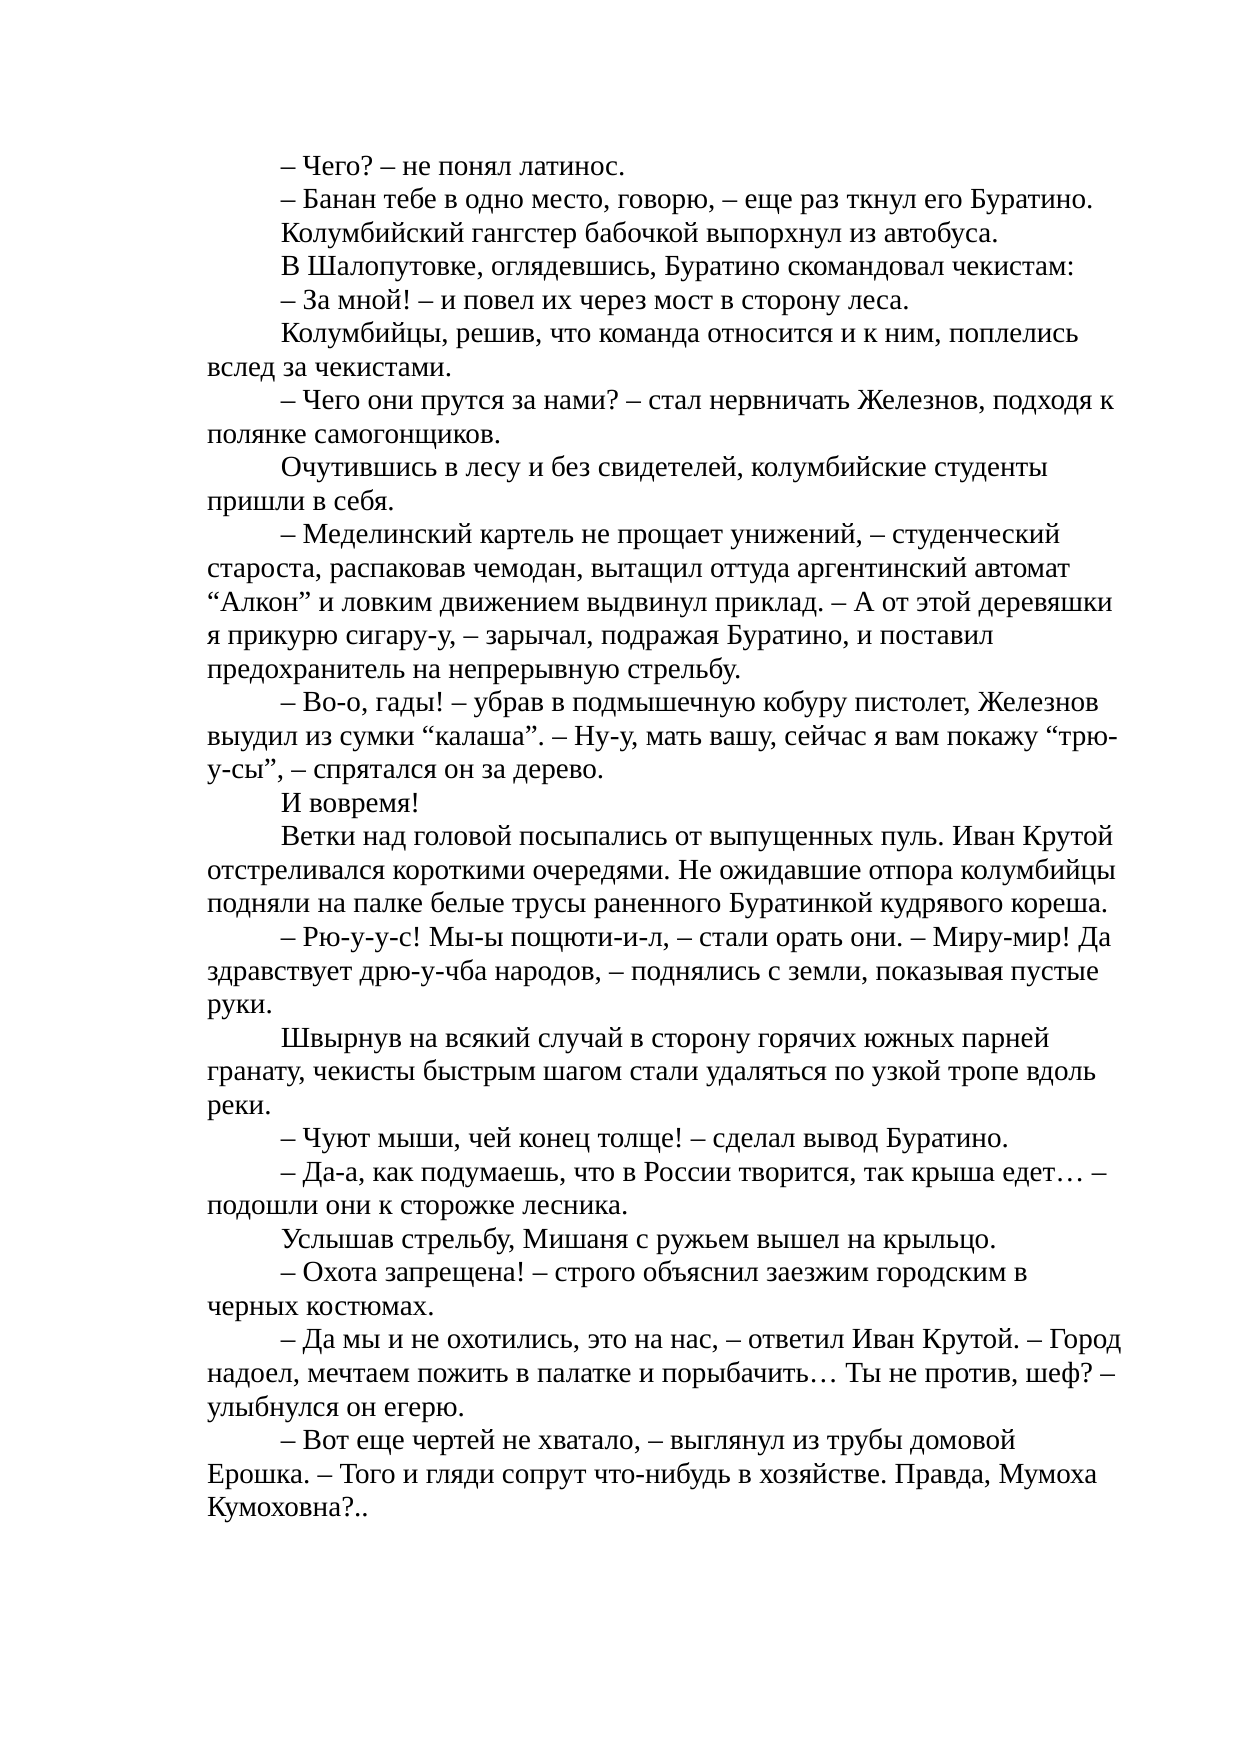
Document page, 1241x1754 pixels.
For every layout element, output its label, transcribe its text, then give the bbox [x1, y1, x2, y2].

text – Чего они прутся за нами? – стал нервничать Железнов, подходя к полянке самогонщиков. [207, 382, 1122, 449]
text – Да-а, как подумаешь, что в России творится, так крыша едет… – подошли они к сторожке лесника. [207, 1154, 1122, 1221]
text – Во-о, гады! – убрав в подмышечную кобуру пистолет, Железнов выудил из сумки “калаша”. – Ну-у, мать вашу, сейчас я вам покажу “трю-у-сы”, – спрятался он за дерево. [207, 684, 1122, 785]
text Услышав стрельбу, Мишаня с ружьем вышел на крыльцо. [207, 1221, 1122, 1254]
text Колумбийцы, решив, что команда относится и к ним, поплелись вслед за чекистами. [207, 315, 1122, 382]
text – За мной! – и повел их через мост в сторону леса. [207, 282, 1122, 315]
text В Шалопутовке, оглядевшись, Буратино скомандовал чекистам: [207, 248, 1122, 282]
text – Меделинский картель не прощает унижений, – студенческий староста, распаковав чемодан, вытащил оттуда аргентинский автомат “Алкон” и ловким движением выдвинул приклад. – А от этой деревяшки я прикурю сигару-у, – зарычал, подражая Буратино, и поставил предохранитель на непрерывную стрельбу. [207, 517, 1122, 684]
text И вовремя! [207, 785, 1122, 818]
text – Чуют мыши, чей конец толще! – сделал вывод Буратино. [207, 1120, 1122, 1154]
text – Охота запрещена! – строго объяснил заезжим городским в черных костюмах. [207, 1254, 1122, 1322]
text Колумбийский гангстер бабочкой выпорхнул из автобуса. [207, 215, 1122, 248]
text Ветки над головой посыпались от выпущенных пуль. Иван Крутой отстреливался короткими очередями. Не ожидавшие отпора колумбийцы подняли на палке белые трусы раненного Буратинкой кудрявого кореша. [207, 818, 1122, 919]
text – Да мы и не охотились, это на нас, – ответил Иван Крутой. – Город надоел, мечтаем пожить в палатке и порыбачить… Ты не против, шеф? – улыбнулся он егерю. [207, 1322, 1122, 1422]
text – Вот еще чертей не хватало, – выглянул из трубы домовой Ерошка. – Того и гляди сопрут что-нибудь в хозяйстве. Правда, Мумоха Кумоховна?.. [207, 1422, 1122, 1523]
text – Банан тебе в одно место, говорю, – еще раз ткнул его Буратино. [207, 181, 1122, 215]
text Очутившись в лесу и без свидетелей, колумбийские студенты пришли в себя. [207, 449, 1122, 517]
text – Рю-у-у-с! Мы-ы пощюти-и-л, – стали орать они. – Миру-мир! Да здравствует дрю-у-чба народов, – поднялись с земли, показывая пустые руки. [207, 919, 1122, 1020]
text – Чего? – не понял латинос. [207, 148, 1122, 181]
text Швырнув на всякий случай в сторону горячих южных парней гранату, чекисты быстрым шагом стали удаляться по узкой тропе вдоль реки. [207, 1020, 1122, 1120]
